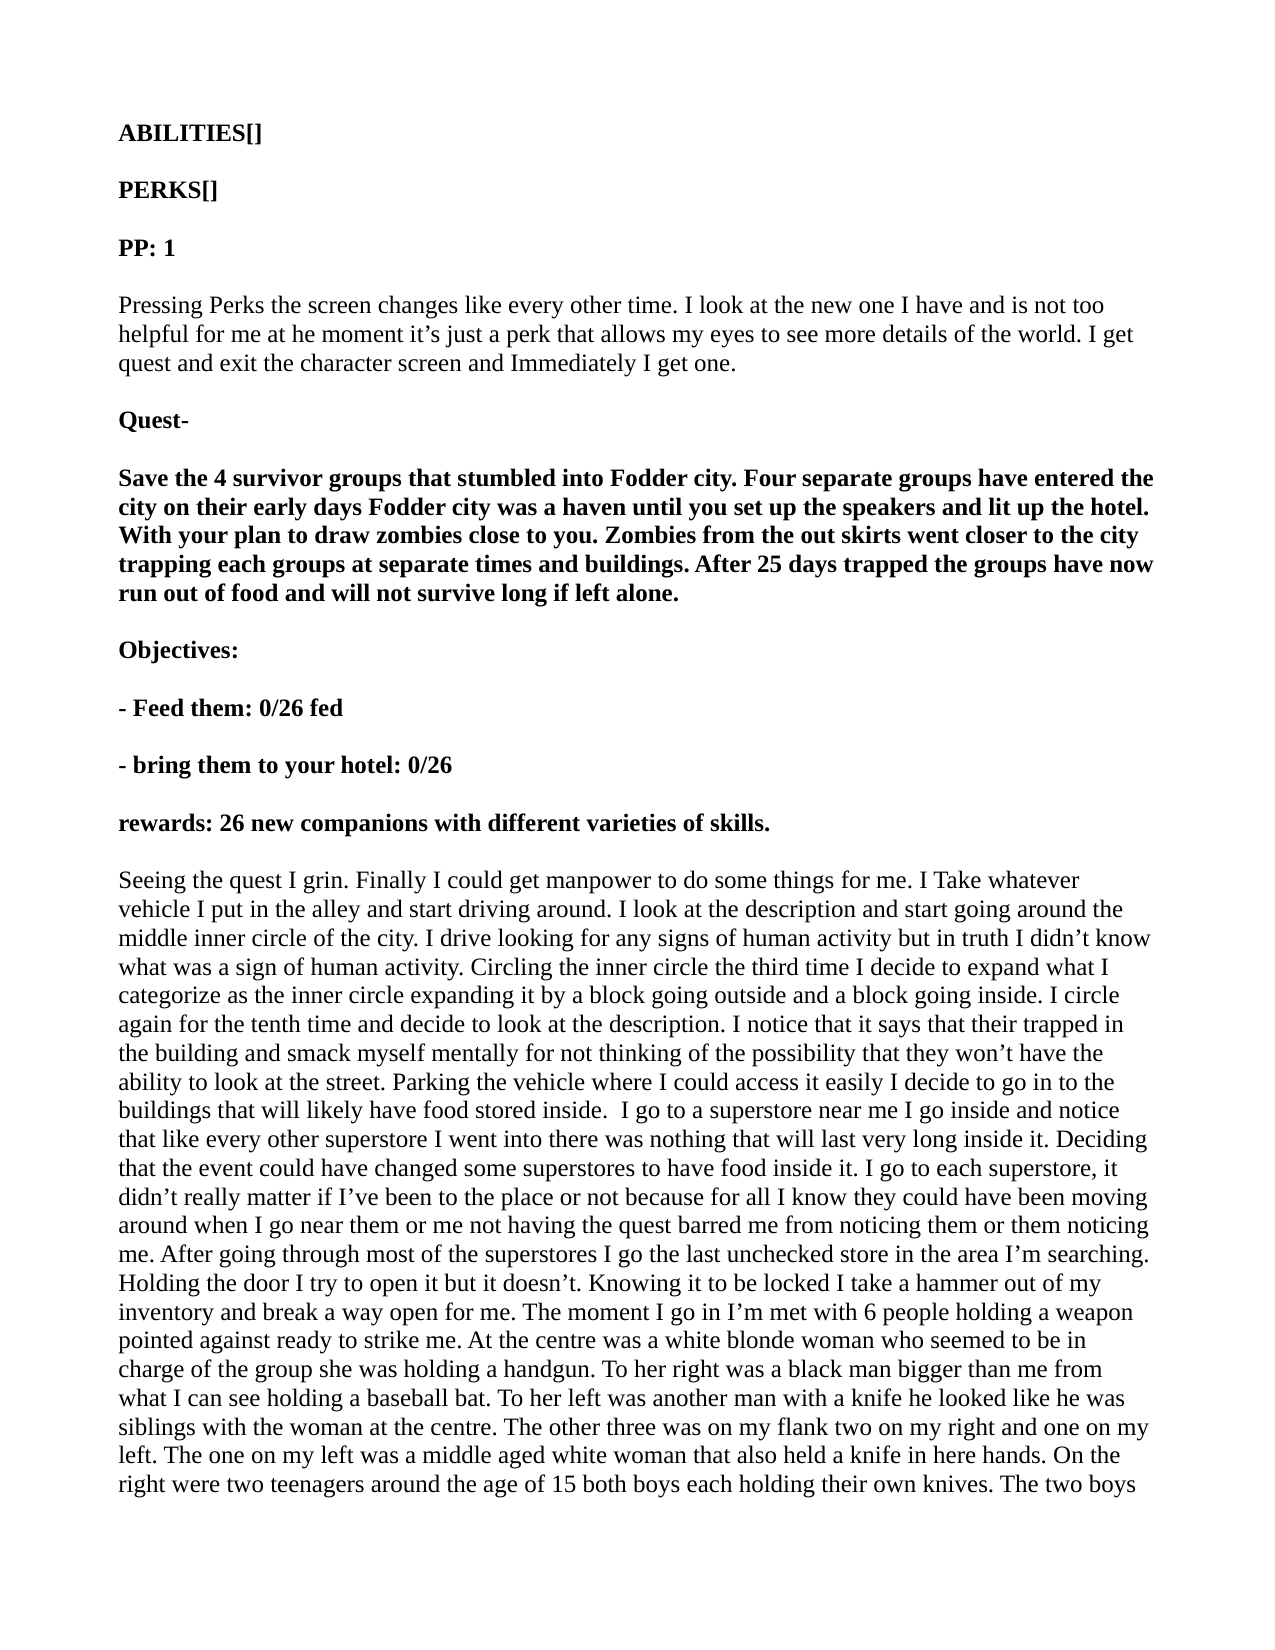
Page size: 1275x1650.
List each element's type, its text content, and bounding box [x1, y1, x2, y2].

text rewards: 26 new companions with different varieties of skills. [118, 808, 1157, 837]
text - Feed them: 0/26 fed [118, 693, 1157, 722]
text Objectives: [118, 636, 1157, 664]
text Save the 4 survivor groups that stumbled into Fodder city. Four separate groups have entered the city on their early days Fodder city was a haven until you set up the speakers and lit up the hotel. With your plan to draw zombies close to you. Zombies from the out skirts went closer to the city trapping each groups at separate times and buildings. After 25 days trapped the groups have now run out of food and will not survive long if left alone. [118, 463, 1157, 607]
text PP: 1 [118, 233, 1157, 262]
text - bring them to your hotel: 0/26 [118, 751, 1157, 779]
text ABILITIES[] [118, 118, 1157, 147]
text PERKS[] [118, 176, 1157, 204]
text Pressing Perks the screen changes like every other time. I look at the new one I have and is not too helpful for me at he moment it’s just a perk that allows my eyes to see more details of the world. I get quest and exit the character screen and Immediately I get one. [118, 291, 1157, 377]
text Seeing the quest I grin. Finally I could get manpower to do some things for me. I Take whatever vehicle I put in the alley and start driving around. I look at the description and start going around the middle inner circle of the city. I drive looking for any signs of human activity but in truth I didn’t know what was a sign of human activity. Circling the inner circle the third time I decide to expand what I categorize as the inner circle expanding it by a block going outside and a block going inside. I circle again for the tenth time and decide to look at the description. I notice that it says that their trapped in the building and smack myself mentally for not thinking of the possibility that they won’t have the ability to look at the street. Parking the vehicle where I could access it easily I decide to go in to the buildings that will likely have food stored inside. I go to a superstore near me I go inside and notice that like every other superstore I went into there was nothing that will last very long inside it. Deciding that the event could have changed some superstores to have food inside it. I go to each superstore, it didn’t really matter if I’ve been to the place or not because for all I know they could have been moving around when I go near them or me not having the quest barred me from noticing them or them noticing me. After going through most of the superstores I go the last unchecked store in the area I’m searching. Holding the door I try to open it but it doesn’t. Knowing it to be locked I take a hammer out of my inventory and break a way open for me. The moment I go in I’m met with 6 people holding a weapon pointed against ready to strike me. At the centre was a white blonde woman who seemed to be in charge of the group she was holding a handgun. To her right was a black man bigger than me from what I can see holding a baseball bat. To her left was another man with a knife he looked like he was siblings with the woman at the centre. The other three was on my flank two on my right and one on my left. The one on my left was a middle aged white woman that also held a knife in here hands. On the right were two teenagers around the age of 15 both boys each holding their own knives. The two boys [118, 866, 1157, 1498]
text Quest- [118, 406, 1157, 434]
